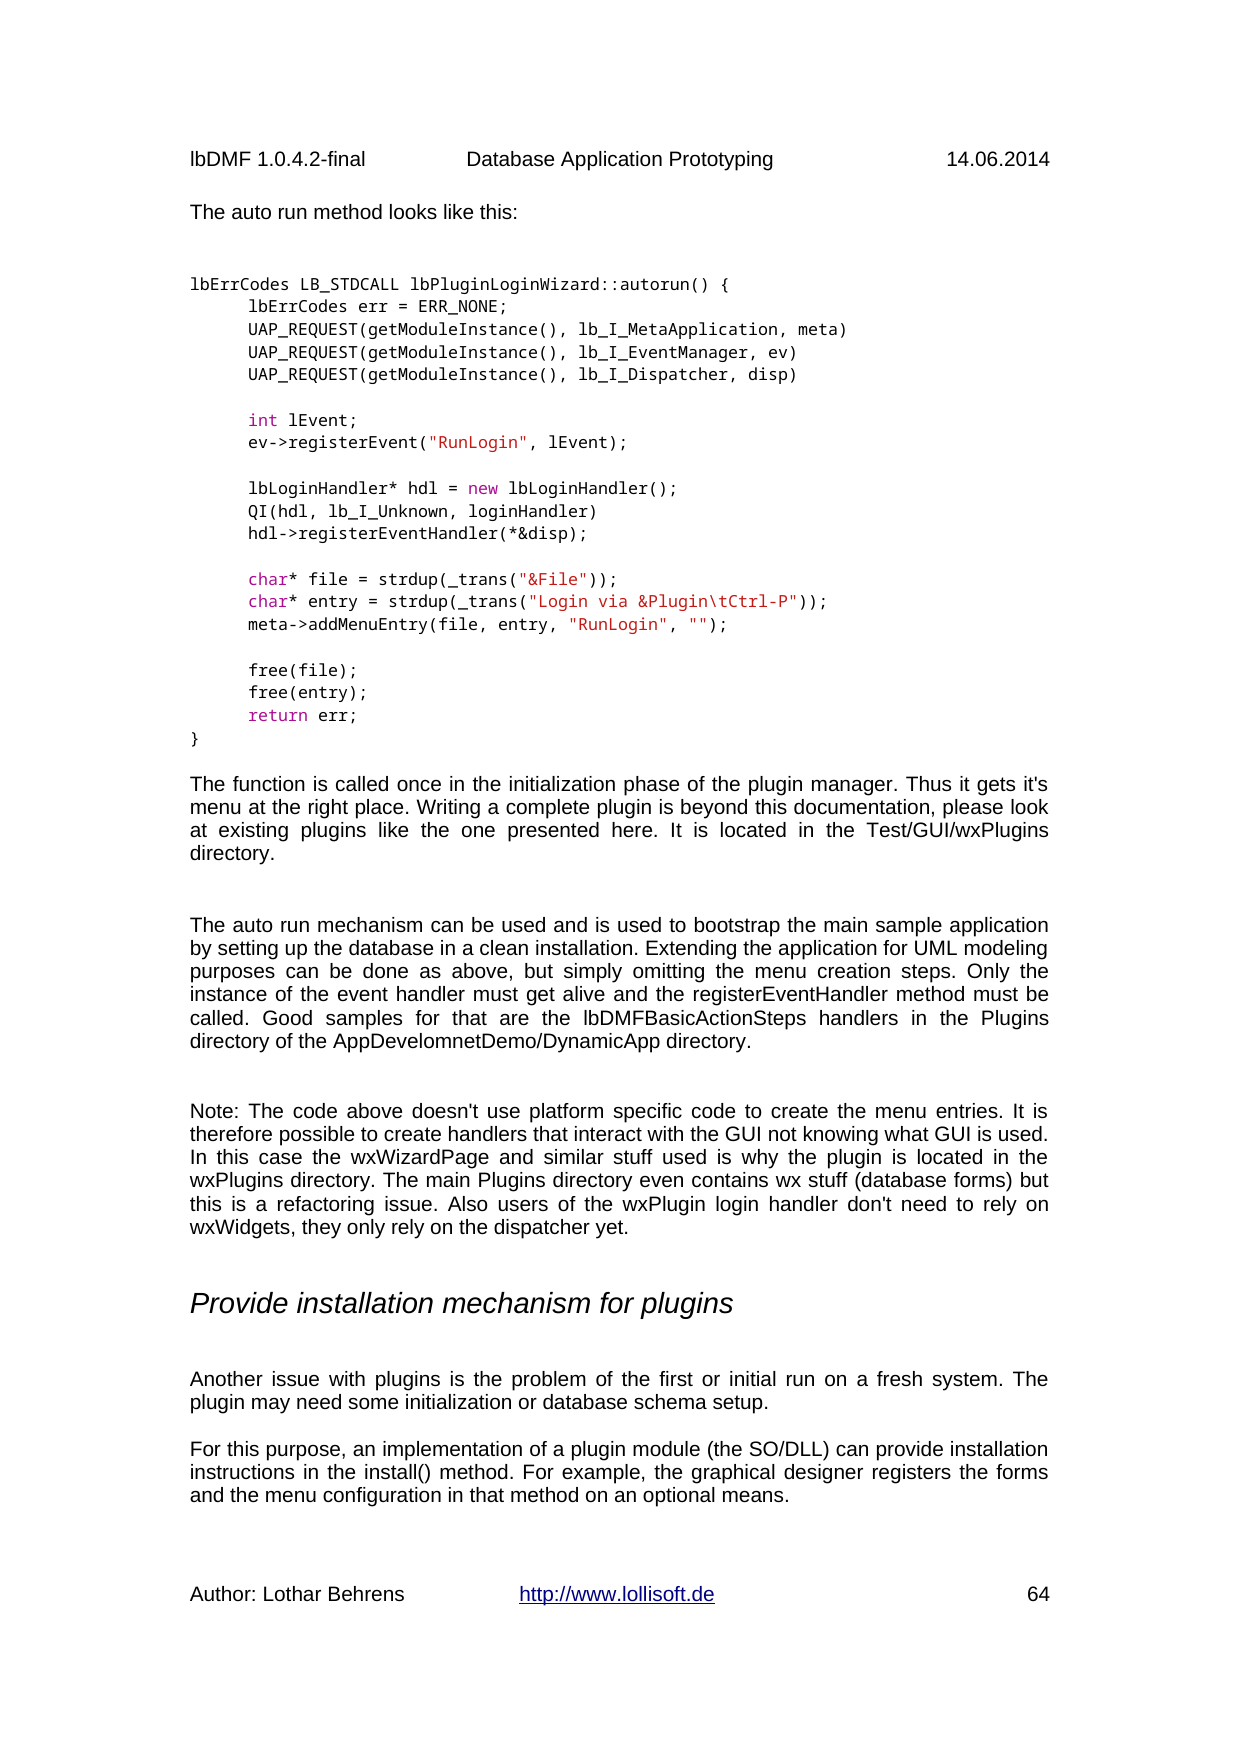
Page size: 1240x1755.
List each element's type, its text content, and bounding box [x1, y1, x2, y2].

text lbLoginHandler* hdl = new lbLoginHandler(); [189, 476, 1050, 499]
text } [189, 726, 1050, 749]
text hdl->registerEventHandler(*&disp); [189, 522, 1050, 544]
text The auto run mechanism can be used and is used to bootstrap the main sample application by setting up the database in a clean installation. Extending the application for UML modeling purposes can be done as above, but simply omitting the menu creation steps. Only the instance of the event handler must get alive and the registerEventHandler method must be called. Good samples for that are the lbDMFBasicActionSteps handlers in the Plugins directory of the AppDevelomnetDemo/DynamicApp directory. [189, 913, 1050, 1053]
text lbErrCodes LB_STDCALL lbPluginLoginWizard::autorun() { [189, 272, 1050, 295]
text free(entry); [189, 681, 1050, 703]
text QI(hdl, lb_I_Unknown, loginHandler) [189, 499, 1050, 522]
text Another issue with plugins is the problem of the first or initial run on a fresh system. The plugin may need some initialization or database schema setup. [189, 1368, 1050, 1414]
text UAP_REQUEST(getModuleInstance(), lb_I_Dispatcher, disp) [189, 363, 1050, 386]
text ev->registerEvent("RunLogin", lEvent); [189, 431, 1050, 454]
text lbErrCodes err = ERR_NONE; [189, 295, 1050, 317]
text The function is called once in the initialization phase of the plugin manager. Thus it gets it's menu at the right place. Writing a complete plugin is beyond this documentation, please look at existing plugins like the one presented here. It is located in the Test/GUI/wxPlugins directory. [189, 772, 1050, 865]
subtitle Provide installation mechanism for plugins [189, 1287, 1050, 1319]
text int lEvent; [189, 408, 1050, 431]
text char* file = strdup(_trans("&File")); [189, 567, 1050, 590]
text meta->addMenuEntry(file, entry, "RunLogin", ""); [189, 613, 1050, 635]
text char* entry = strdup(_trans("Login via &Plugin\tCtrl-P")); [189, 590, 1050, 613]
text free(file); [189, 658, 1050, 681]
text UAP_REQUEST(getModuleInstance(), lb_I_MetaApplication, meta) [189, 317, 1050, 340]
text For this purpose, an implementation of a plugin module (the SO/DLL) can provide installation instructions in the install() method. For example, the graphical designer registers the forms and the menu configuration in that method on an optional means. [189, 1437, 1050, 1507]
text Note: The code above doesn't use platform specific code to create the menu entries. It is therefore possible to create handlers that interact with the GUI not knowing what GUI is used. In this case the wxWizardPage and similar stuff used is why the plugin is located in the wxPlugins directory. The main Plugins directory even contains wx stuff (database forms) but this is a refactoring issue. Also users of the wxPlugin login handler don't need to rely on wxWidgets, they only rely on the dispatcher yet. [189, 1099, 1050, 1238]
text return err; [189, 703, 1050, 726]
text The auto run method looks like this: [189, 201, 1050, 224]
text UAP_REQUEST(getModuleInstance(), lb_I_EventManager, ev) [189, 340, 1050, 363]
